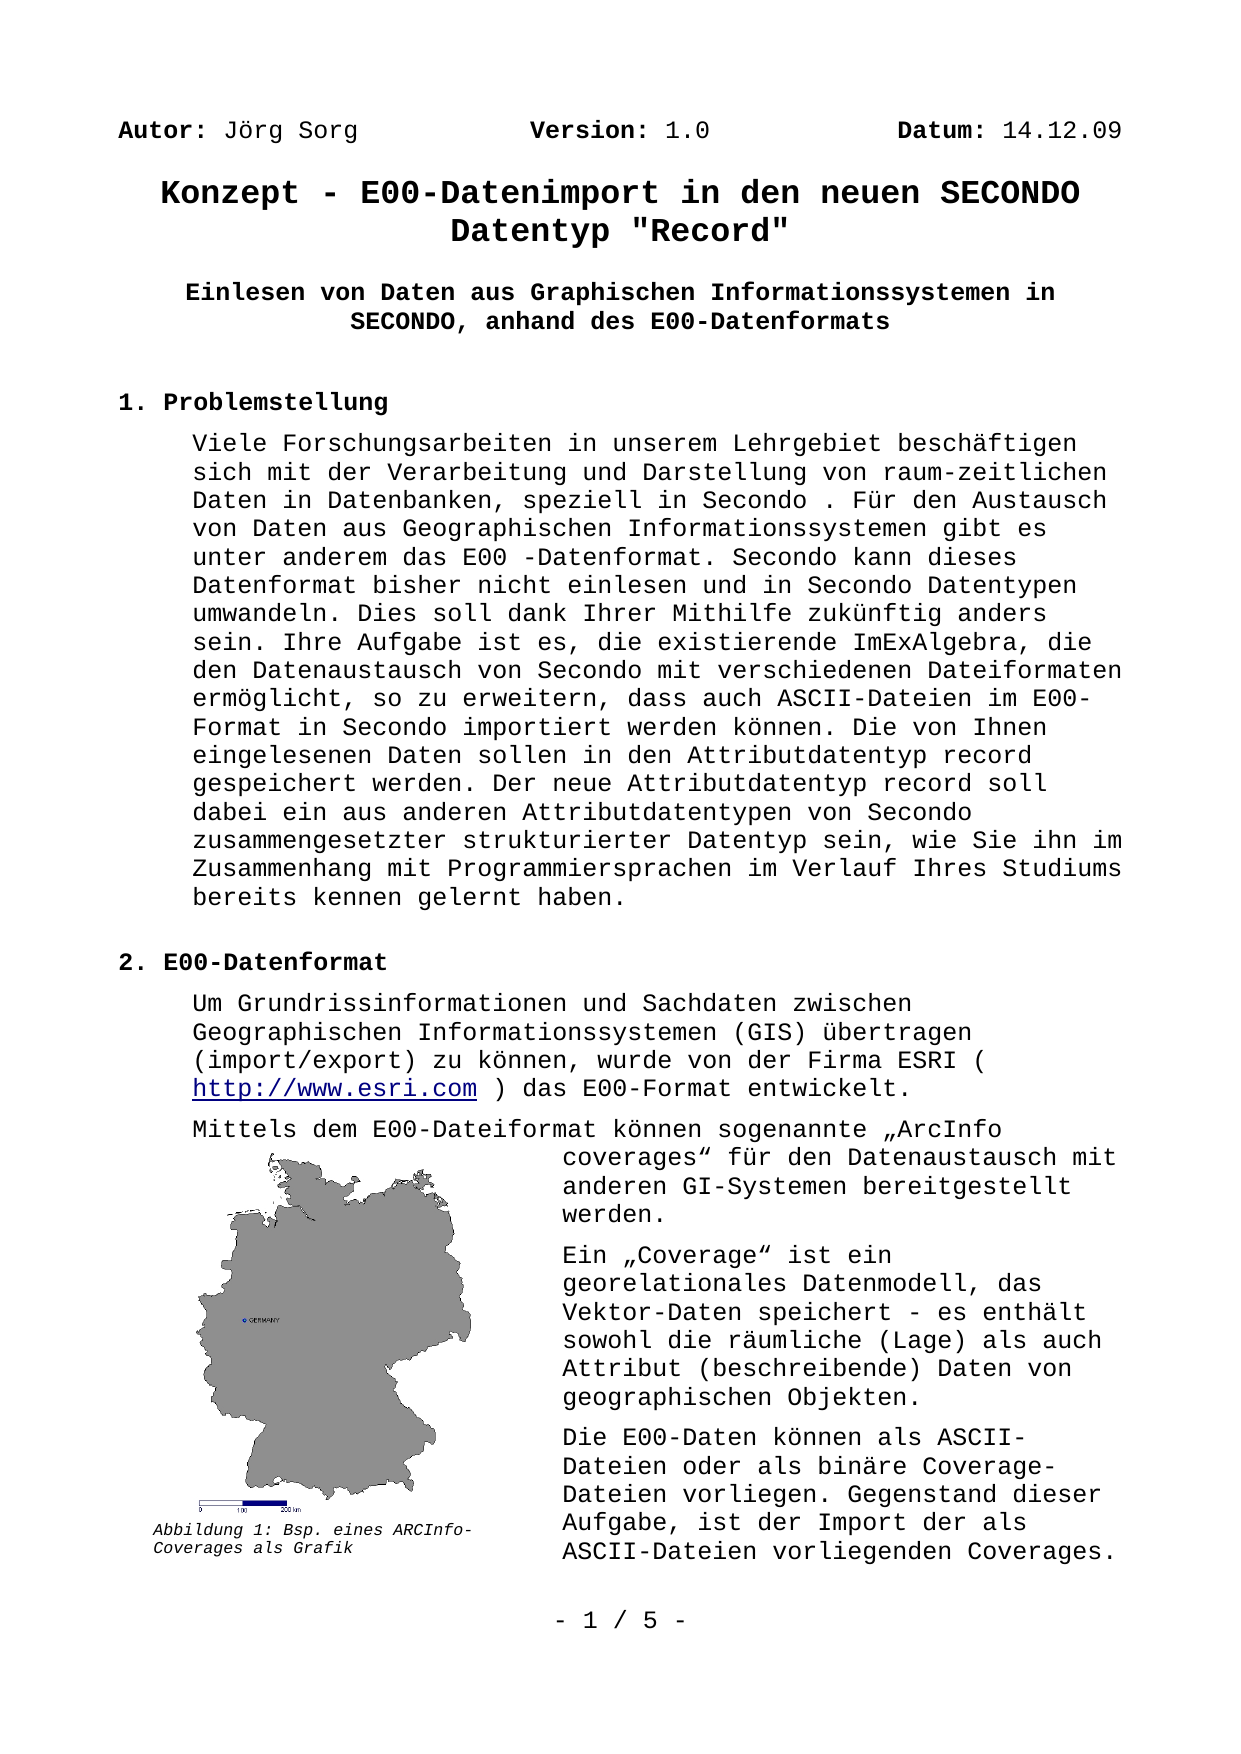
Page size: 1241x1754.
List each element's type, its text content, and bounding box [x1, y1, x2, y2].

picture [163, 1146, 499, 1521]
subtitle 1. Problemstellung [118, 390, 1122, 418]
text Mittels dem E00-Dateiformat können sogenannte „ArcInfo coverages“ für den Datenaustausch mit anderen GI-Systemen bereitgestellt werden. [192, 1117, 1122, 1230]
text Ein „Coverage“ ist ein georelationales Datenmodell, das Vektor-Daten speichert - es enthält sowohl die räumliche (Lage) als auch Attribut (beschreibende) Daten von geographischen Objekten. [499, 1242, 1122, 1412]
text Einlesen von Daten aus Graphischen Informationssystemen in SECONDO, anhand des E00-Datenformats [118, 280, 1122, 337]
text Viele Forschungsarbeiten in unserem Lehrgebiet beschäftigen sich mit der Verarbeitung und Darstellung von raum-zeitlichen Daten in Datenbanken, speziell in Secondo . Für den Austausch von Daten aus Geographischen Informationssystemen gibt es unter anderem das E00 -Datenformat. Secondo kann dieses Datenformat bisher nicht einlesen und in Secondo Datentypen umwandeln. Dies soll dank Ihrer Mithilfe zukünftig anders sein. Ihre Aufgabe ist es, die existierende ImExAlgebra, die den Datenaustausch von Secondo mit verschiedenen Dateiformaten ermöglicht, so zu erweitern, dass auch ASCII-Dateien im E00- Format in Secondo importiert werden können. Die von Ihnen eingelesenen Daten sollen in den Attributdatentyp record gespeichert werden. Der neue Attributdatentyp record soll dabei ein aus anderen Attributdatentypen von Secondo zusammengesetzter strukturierter Datentyp sein, wie Sie ihn im Zusammenhang mit Programmiersprachen im Verlauf Ihres Studiums bereits kennen gelernt haben. [192, 431, 1122, 912]
subtitle 2. E00-Datenformat [118, 950, 1122, 978]
text Um Grundrissinformationen und Sachdaten zwischen Geographischen Informationssystemen (GIS) übertragen (import/export) zu können, wurde von der Firma ESRI ( http://www.esri.com ) das E00-Format entwickelt. [192, 991, 1122, 1104]
text Abbildung 1: Bsp. eines ARCInfo-Coverages als Grafik [153, 1164, 488, 1559]
text Konzept - E00-Datenimport in den neuen SECONDO Datentyp "Record" [118, 176, 1122, 252]
text Die E00-Daten können als ASCII-Dateien oder als binäre Coverage-Dateien vorliegen. Gegenstand dieser Aufgabe, ist der Import der als ASCII-Dateien vorliegenden Coverages. [192, 1425, 1122, 1567]
